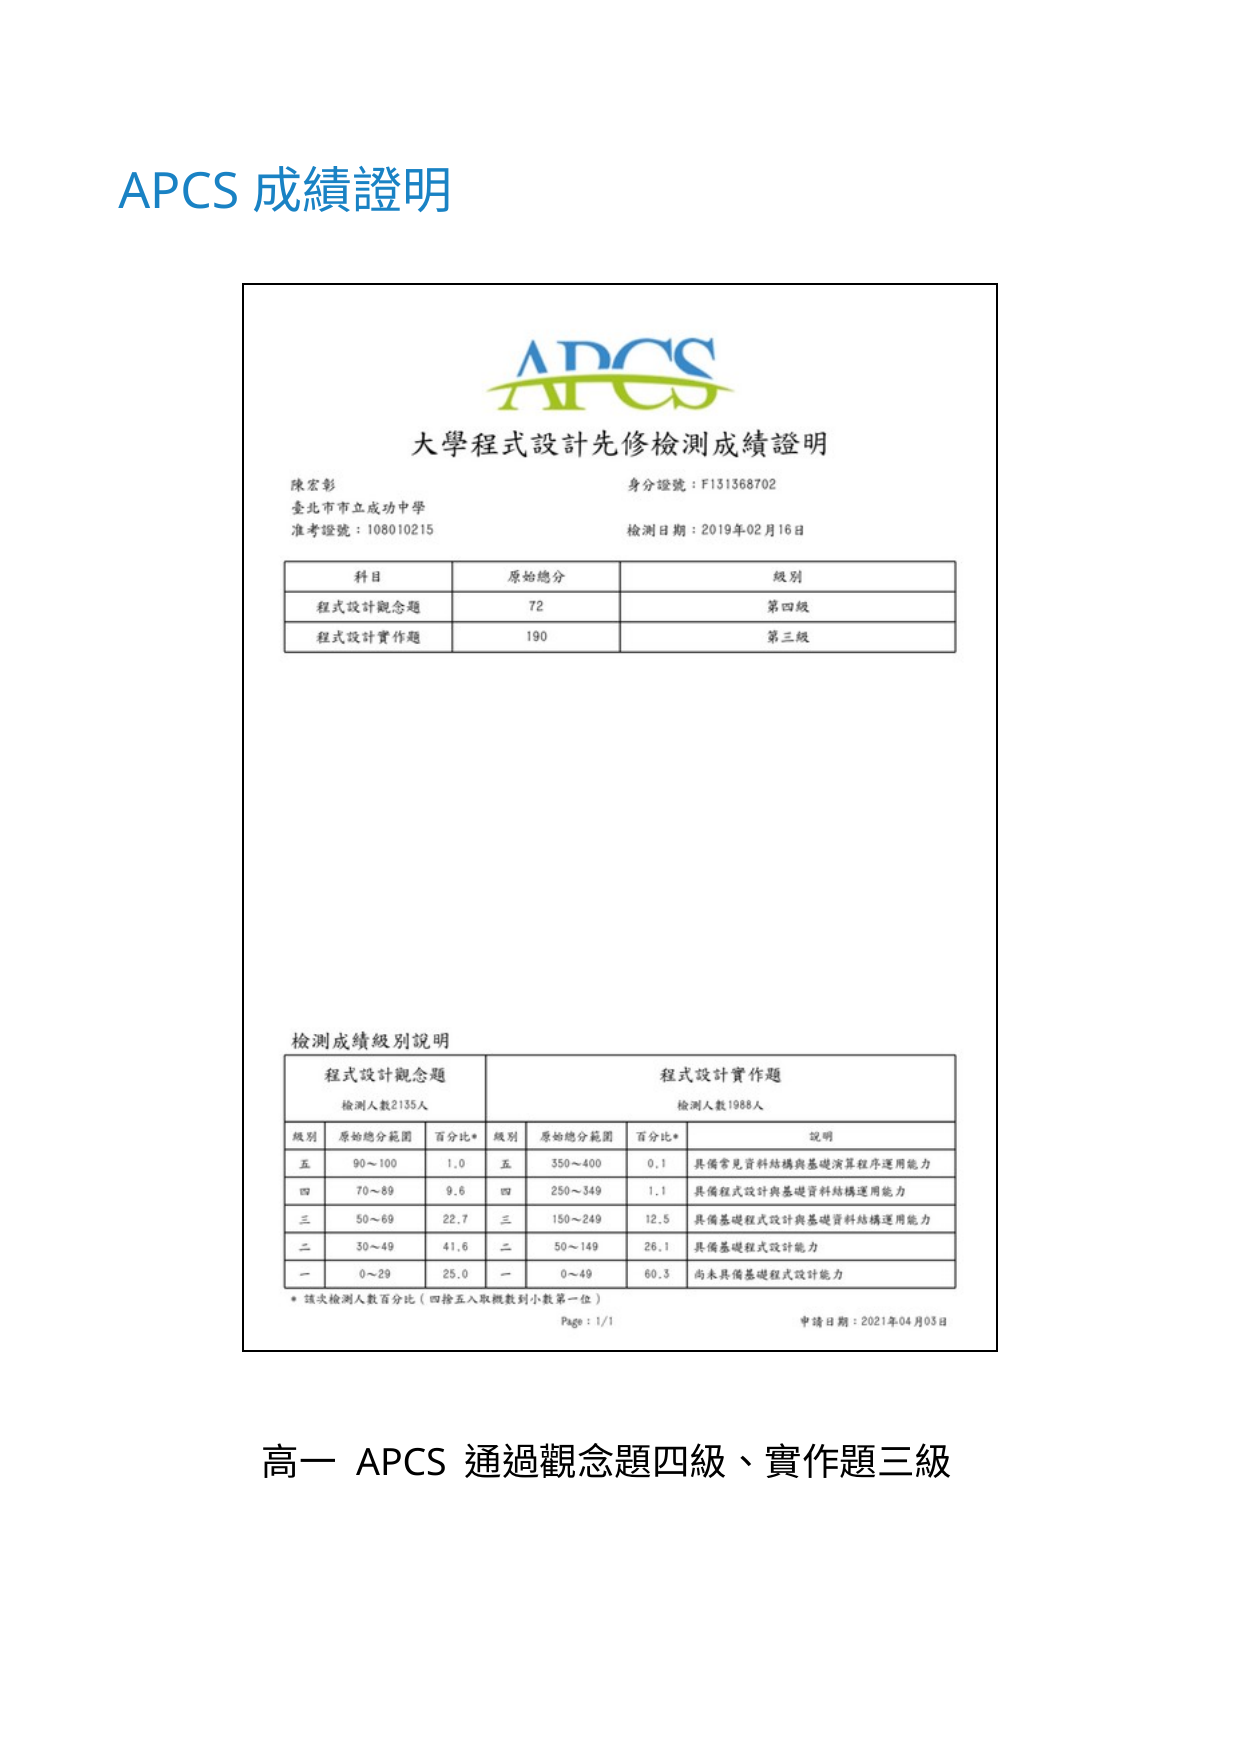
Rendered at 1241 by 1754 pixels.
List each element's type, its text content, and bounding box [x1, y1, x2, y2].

picture [247, 287, 993, 1347]
subtitle APCS 成績證明 [118, 151, 1122, 223]
